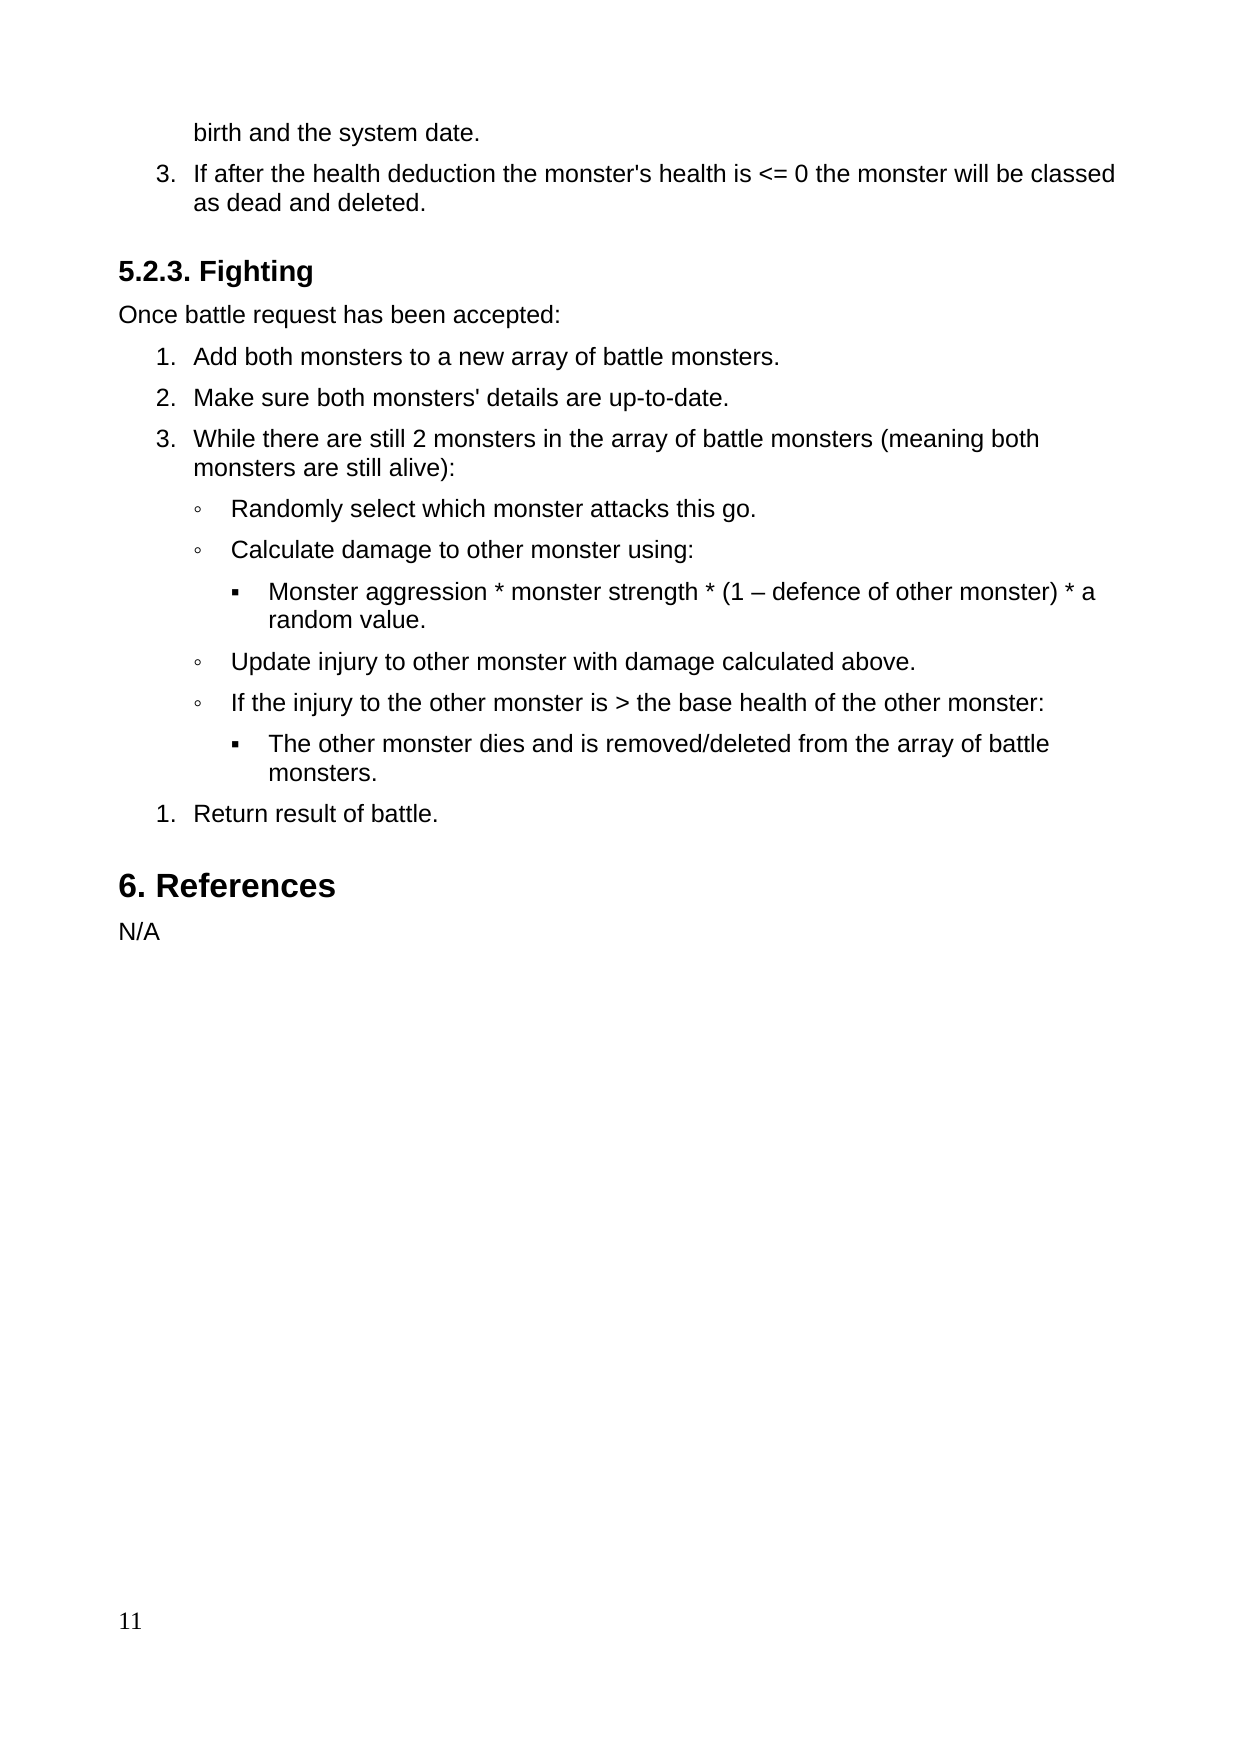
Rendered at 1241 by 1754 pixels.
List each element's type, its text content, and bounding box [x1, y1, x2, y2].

list If the injury to the other monster is > the base health of the other monster: [193, 688, 1122, 717]
list Add both monsters to a new array of battle monsters. [156, 342, 1122, 370]
list The other monster dies and is removed/deleted from the array of battle monsters. [231, 729, 1122, 787]
list If after the health deduction the monster's health is <= 0 the monster will be classed as dead and deleted. [156, 159, 1122, 217]
list Calculate damage to other monster using: [193, 535, 1122, 564]
list Monster aggression * monster strength * (1 – defence of other monster) * a random value. [231, 577, 1122, 634]
list While there are still 2 monsters in the array of battle monsters (meaning both monsters are still alive): [156, 424, 1122, 482]
subtitle 5.2.3. Fighting [118, 254, 1122, 288]
text Once battle request has been accepted: [118, 300, 1122, 329]
subtitle 6. References [118, 865, 1122, 904]
list Update injury to other monster with damage calculated above. [193, 647, 1122, 675]
list Randomly select which monster attacks this go. [193, 494, 1122, 523]
list Return result of battle. [156, 799, 1122, 828]
text N/A [118, 917, 1122, 945]
list birth and the system date. [156, 118, 1122, 147]
list Make sure both monsters' details are up-to-date. [156, 383, 1122, 412]
